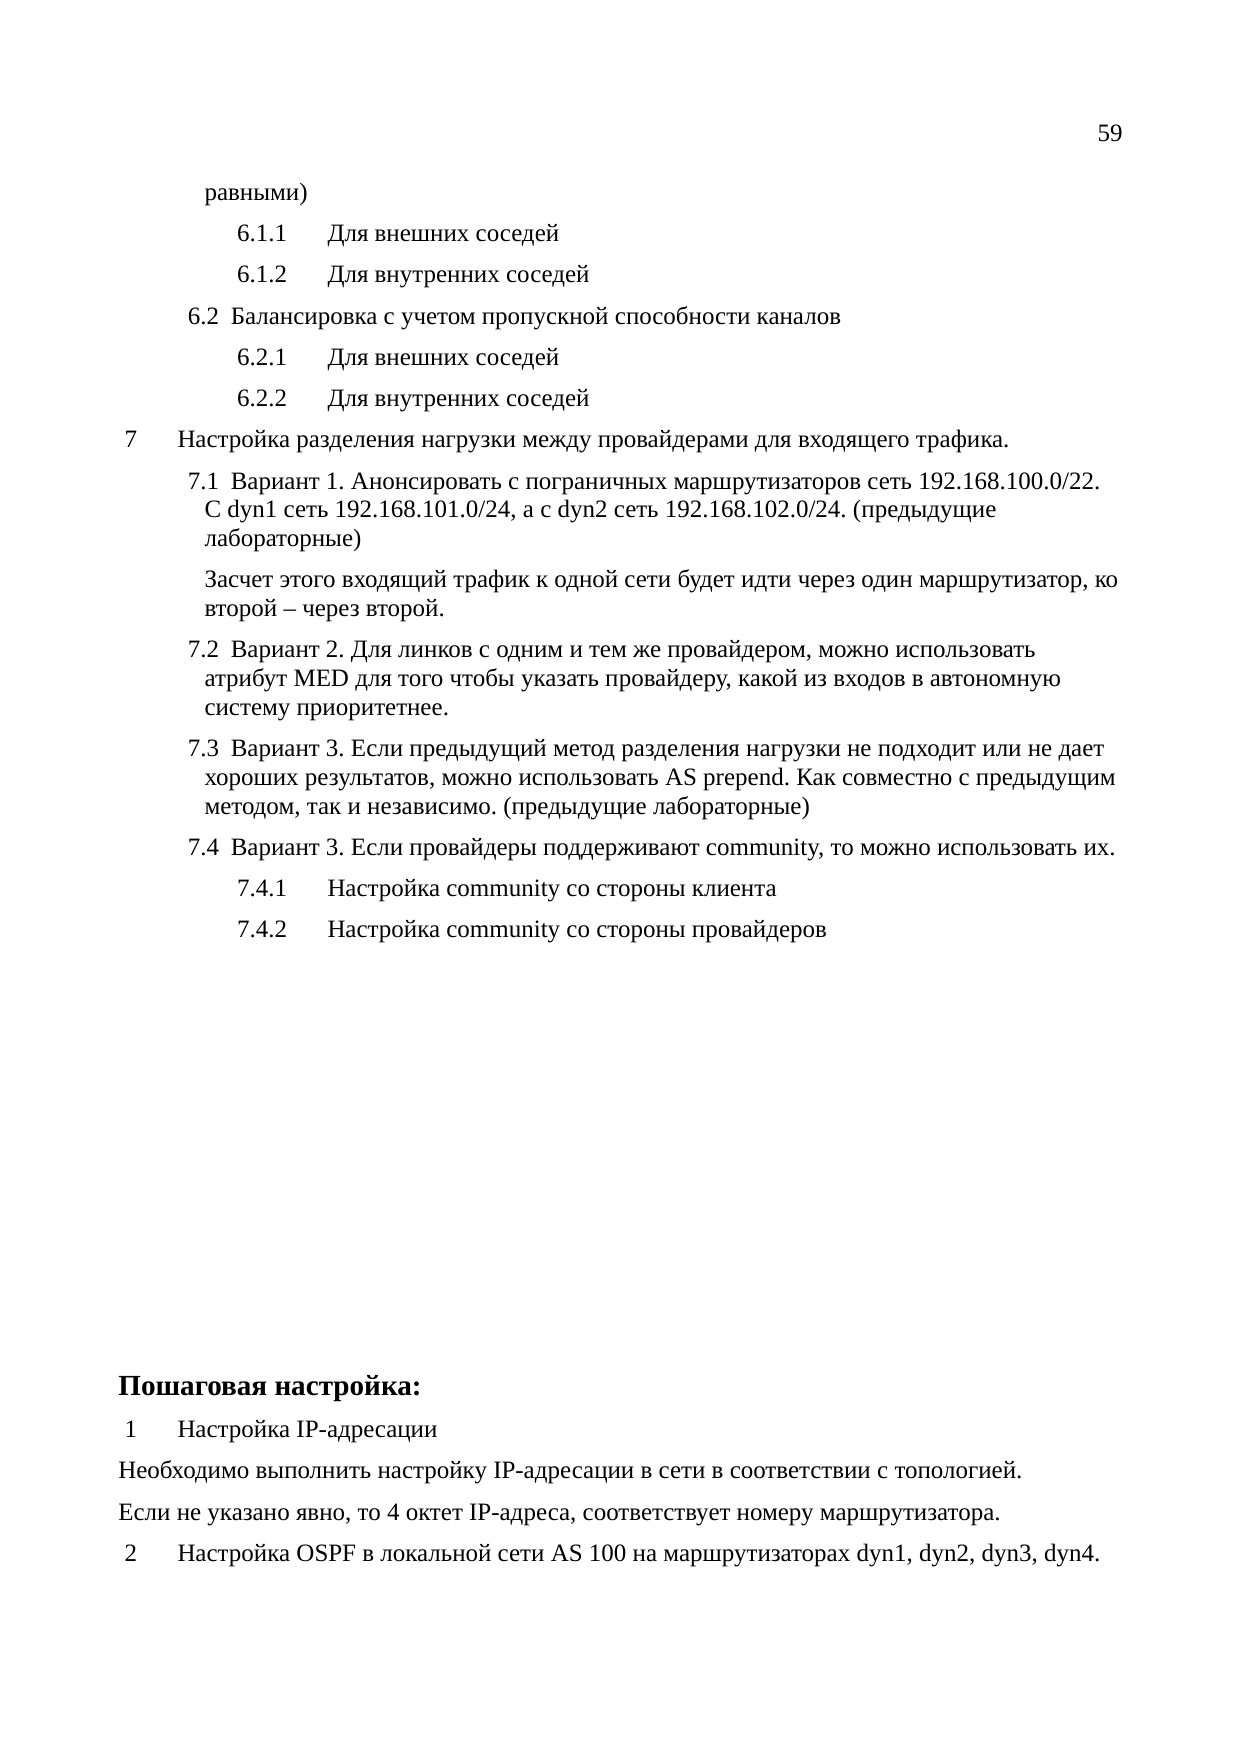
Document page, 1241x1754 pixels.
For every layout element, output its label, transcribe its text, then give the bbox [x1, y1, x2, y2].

list Настройка IP-адресации [118, 1414, 1122, 1443]
list Вариант 3. Если провайдеры поддерживают community, то можно использовать их. [181, 832, 1122, 861]
text Пошаговая настройка: [118, 1368, 1122, 1402]
list Вариант 1. Анонсировать с пограничных маршрутизаторов сеть 192.168.100.0/22. С dyn1 сеть 192.168.101.0/24, а с dyn2 сеть 192.168.102.0/24. (предыдущие лабораторные) [181, 466, 1122, 552]
list Вариант 2. Для линков с одним и тем же провайдером, можно использовать атрибут MED для того чтобы указать провайдеру, какой из входов в автономную систему приоритетнее. [181, 634, 1122, 721]
list Засчет этого входящий трафик к одной сети будет идти через один маршрутизатор, ко второй – через второй. [181, 564, 1122, 622]
list Настройка community со стороны клиента [231, 873, 1122, 902]
text Необходимо выполнить настройку IP-адресации в сети в соответствии с топологией. [118, 1456, 1122, 1484]
list Для внешних соседей [231, 342, 1122, 371]
list Настройка OSPF в локальной сети AS 100 на маршрутизаторах dyn1, dyn2, dyn3, dyn4. [118, 1538, 1122, 1567]
list Для внутренних соседей [231, 383, 1122, 412]
list Балансировка с учетом пропускной способности каналов [181, 301, 1122, 329]
list Настройка community со стороны провайдеров [231, 914, 1122, 943]
text Если не указано явно, то 4 октет IP-адреса, соответствует номеру маршрутизатора. [118, 1497, 1122, 1526]
list Настройка разделения нагрузки между провайдерами для входящего трафика. [118, 424, 1122, 453]
list Для внутренних соседей [231, 259, 1122, 288]
list Вариант 3. Если предыдущий метод разделения нагрузки не подходит или не дает хороших результатов, можно использовать AS prepend. Как совместно с предыдущим методом, так и независимо. (предыдущие лабораторные) [181, 733, 1122, 819]
list равными) [181, 177, 1122, 206]
list Для внешних соседей [231, 218, 1122, 247]
